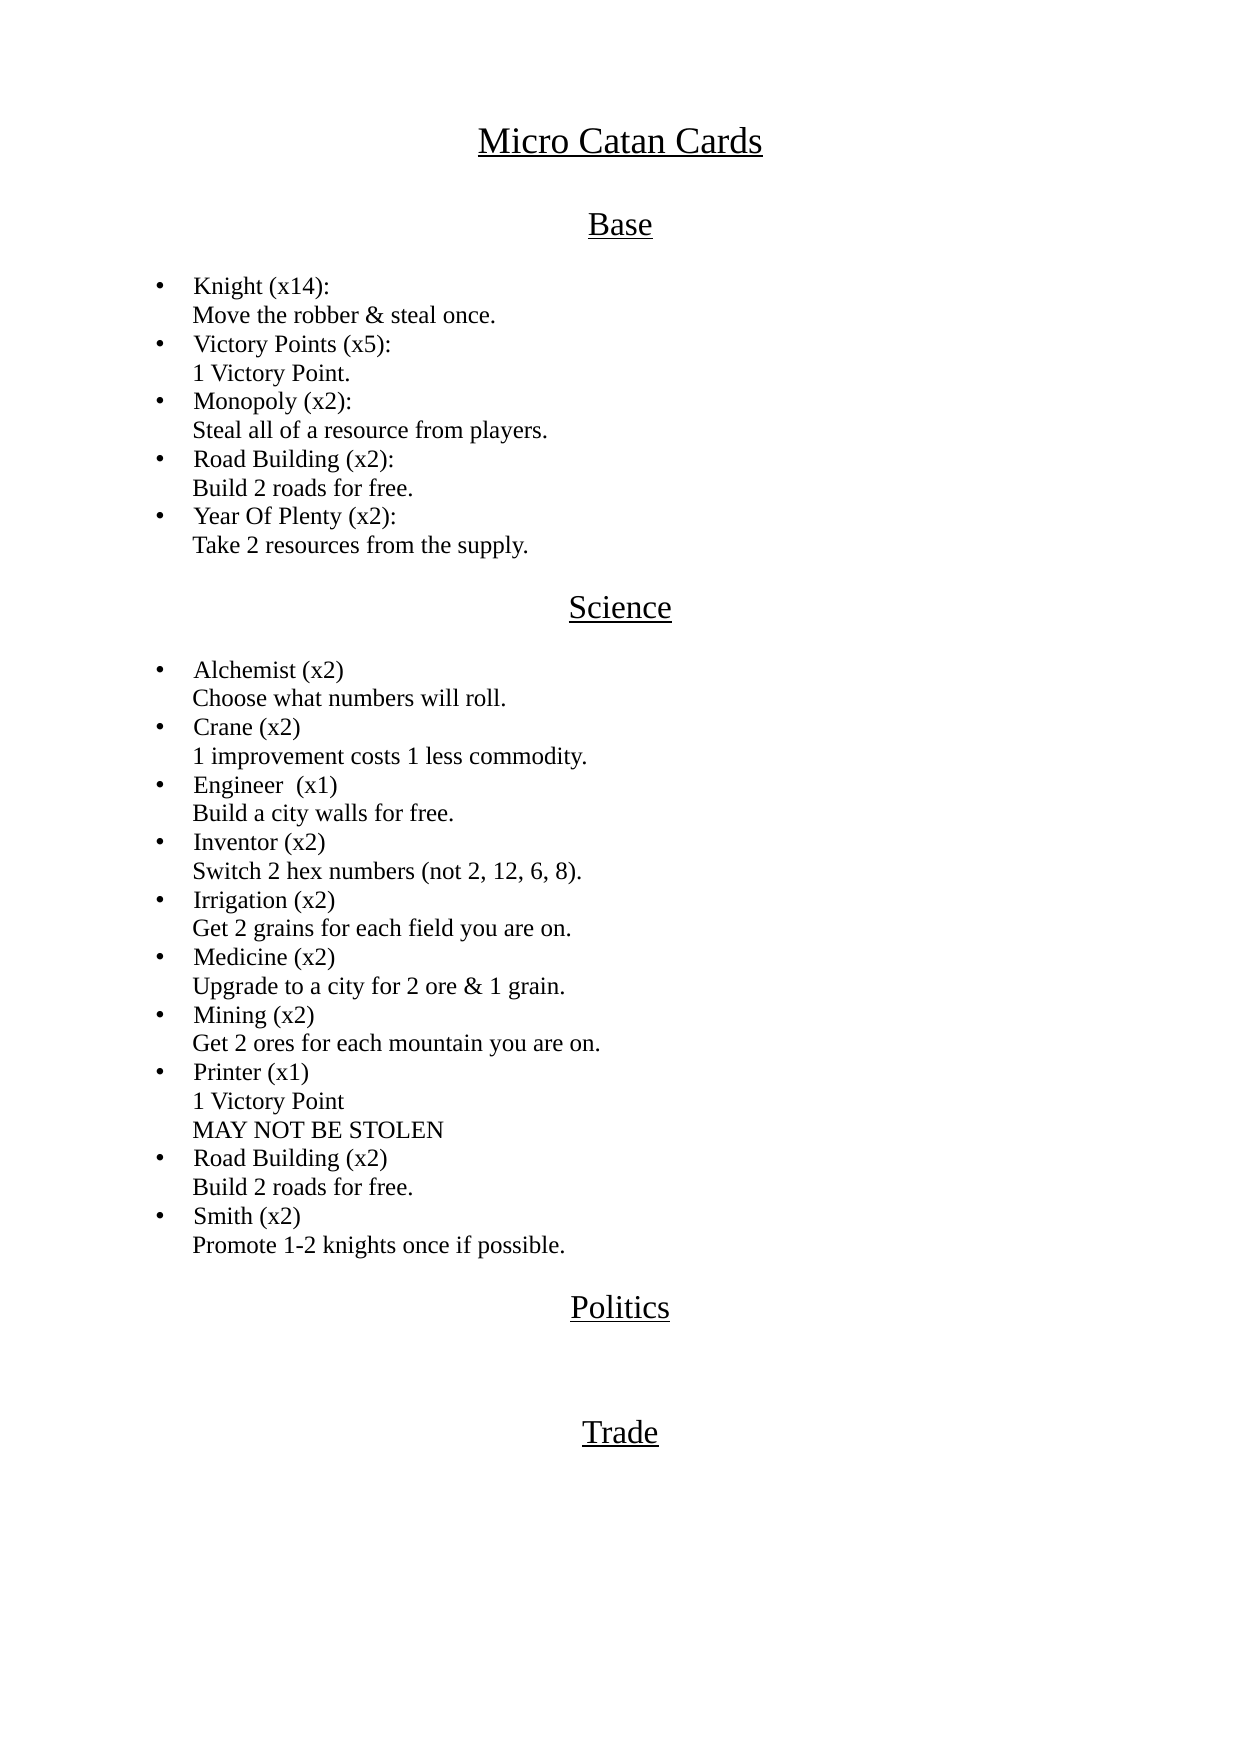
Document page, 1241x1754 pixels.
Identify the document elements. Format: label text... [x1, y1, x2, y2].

text Science [118, 588, 1122, 626]
text Politics [118, 1287, 1122, 1326]
text Base [118, 204, 1122, 243]
text Trade [118, 1412, 1122, 1450]
list Inventor (x2) [156, 827, 1122, 856]
list Year Of Plenty (x2): [156, 501, 1122, 530]
text 1 Victory Point. [118, 358, 1122, 386]
text Build a city walls for free. [118, 798, 1122, 827]
list Monopoly (x2): [156, 386, 1122, 415]
list Mining (x2) [156, 1000, 1122, 1028]
list Medicine (x2) [156, 942, 1122, 971]
list Crane (x2) [156, 712, 1122, 741]
list Road Building (x2) [156, 1143, 1122, 1172]
text Choose what numbers will roll. [118, 683, 1122, 712]
text Build 2 roads for free. [118, 473, 1122, 501]
text Get 2 grains for each field you are on. [118, 913, 1122, 942]
text Upgrade to a city for 2 ore & 1 grain. [118, 971, 1122, 1000]
text Micro Catan Cards [118, 118, 1122, 161]
list Printer (x1) [156, 1057, 1122, 1086]
text Switch 2 hex numbers (not 2, 12, 6, 8). [118, 856, 1122, 885]
text 1 improvement costs 1 less commodity. [118, 741, 1122, 770]
list Smith (x2) [156, 1201, 1122, 1230]
text Steal all of a resource from players. [118, 415, 1122, 444]
text MAY NOT BE STOLEN [118, 1115, 1122, 1143]
text 1 Victory Point [118, 1086, 1122, 1115]
list Knight (x14): [156, 271, 1122, 300]
list Victory Points (x5): [156, 329, 1122, 358]
text Move the robber & steal once. [118, 300, 1122, 329]
list Road Building (x2): [156, 444, 1122, 473]
list Alchemist (x2) [156, 655, 1122, 683]
list Irrigation (x2) [156, 885, 1122, 913]
text Build 2 roads for free. [118, 1172, 1122, 1201]
text Get 2 ores for each mountain you are on. [118, 1028, 1122, 1057]
text Take 2 resources from the supply. [118, 530, 1122, 559]
list Engineer (x1) [156, 770, 1122, 798]
text Promote 1-2 knights once if possible. [118, 1230, 1122, 1258]
